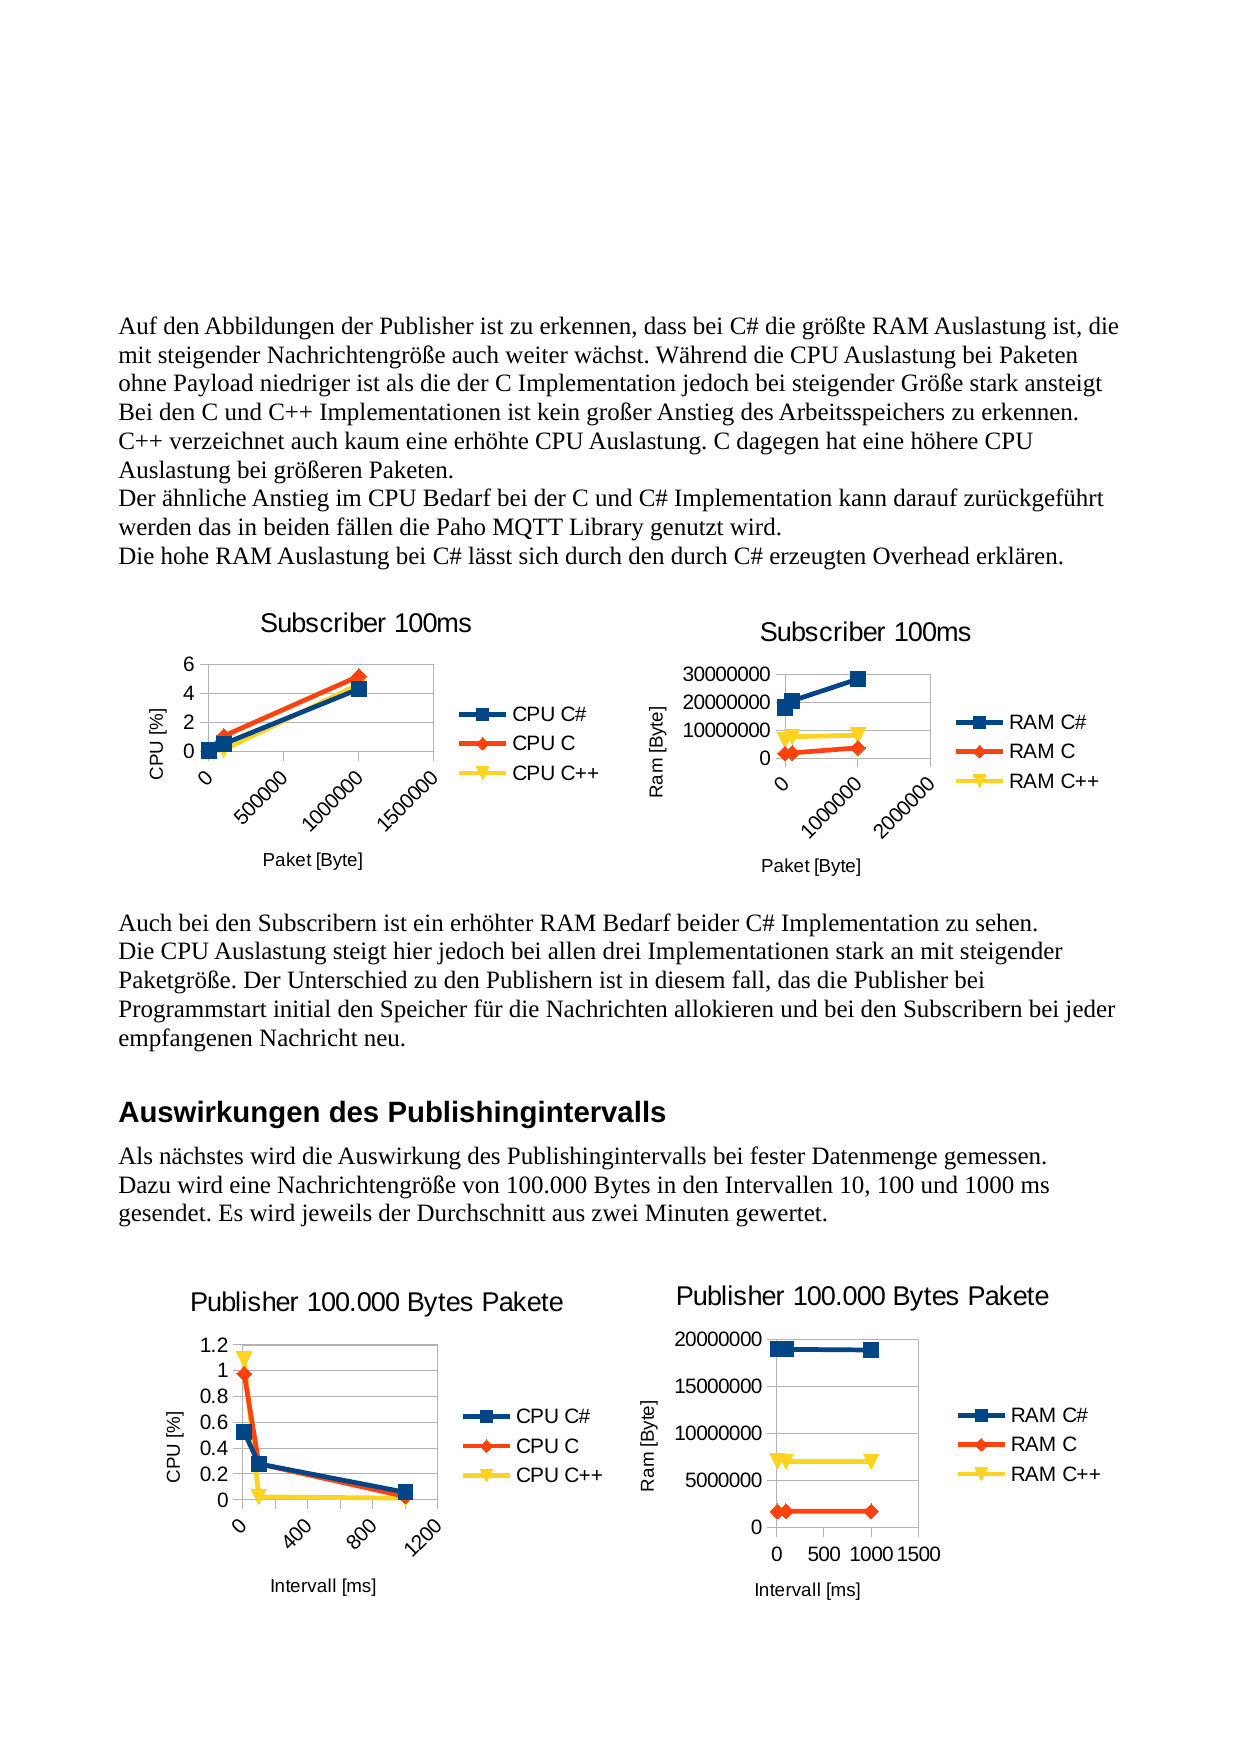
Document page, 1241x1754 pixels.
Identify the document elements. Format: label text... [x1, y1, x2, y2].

text Der ähnliche Anstieg im CPU Bedarf bei der C und C# Implementation kann darauf zurückgeführt werden das in beiden fällen die Paho MQTT Library genutzt wird. [118, 483, 1122, 541]
text Auf den Abbildungen der Publisher ist zu erkennen, dass bei C# die größte RAM Auslastung ist, die mit steigender Nachrichtengröße auch weiter wächst. Während die CPU Auslastung bei Paketen ohne Payload niedriger ist als die der C Implementation jedoch bei steigender Größe stark ansteigt [118, 311, 1122, 397]
subtitle Auswirkungen des Publishingintervalls [118, 1095, 1122, 1128]
text Die hohe RAM Auslastung bei C# lässt sich durch den durch C# erzeugten Overhead erklären. [118, 541, 1122, 570]
text Als nächstes wird die Auswirkung des Publishingintervalls bei fester Datenmenge gemessen. [118, 1141, 1122, 1170]
text Dazu wird eine Nachrichtengröße von 100.000 Bytes in den Intervallen 10, 100 und 1000 ms gesendet. Es wird jeweils der Durchschnitt aus zwei Minuten gewertet. [118, 1170, 1122, 1227]
text Die CPU Auslastung steigt hier jedoch bei allen drei Implementationen stark an mit steigender Paketgröße. Der Unterschied zu den Publishern ist in diesem fall, das die Publisher bei Programmstart initial den Speicher für die Nachrichten allokieren und bei den Subscribern bei jeder empfangenen Nachricht neu. [118, 936, 1122, 1051]
text C++ verzeichnet auch kaum eine erhöhte CPU Auslastung. C dagegen hat eine höhere CPU Auslastung bei größeren Paketen. [118, 426, 1122, 483]
text Bei den C und C++ Implementationen ist kein großer Anstieg des Arbeitsspeichers zu erkennen. [118, 397, 1122, 426]
text Auch bei den Subscribern ist ein erhöhter RAM Bedarf beider C# Implementation zu sehen. [118, 570, 1122, 936]
